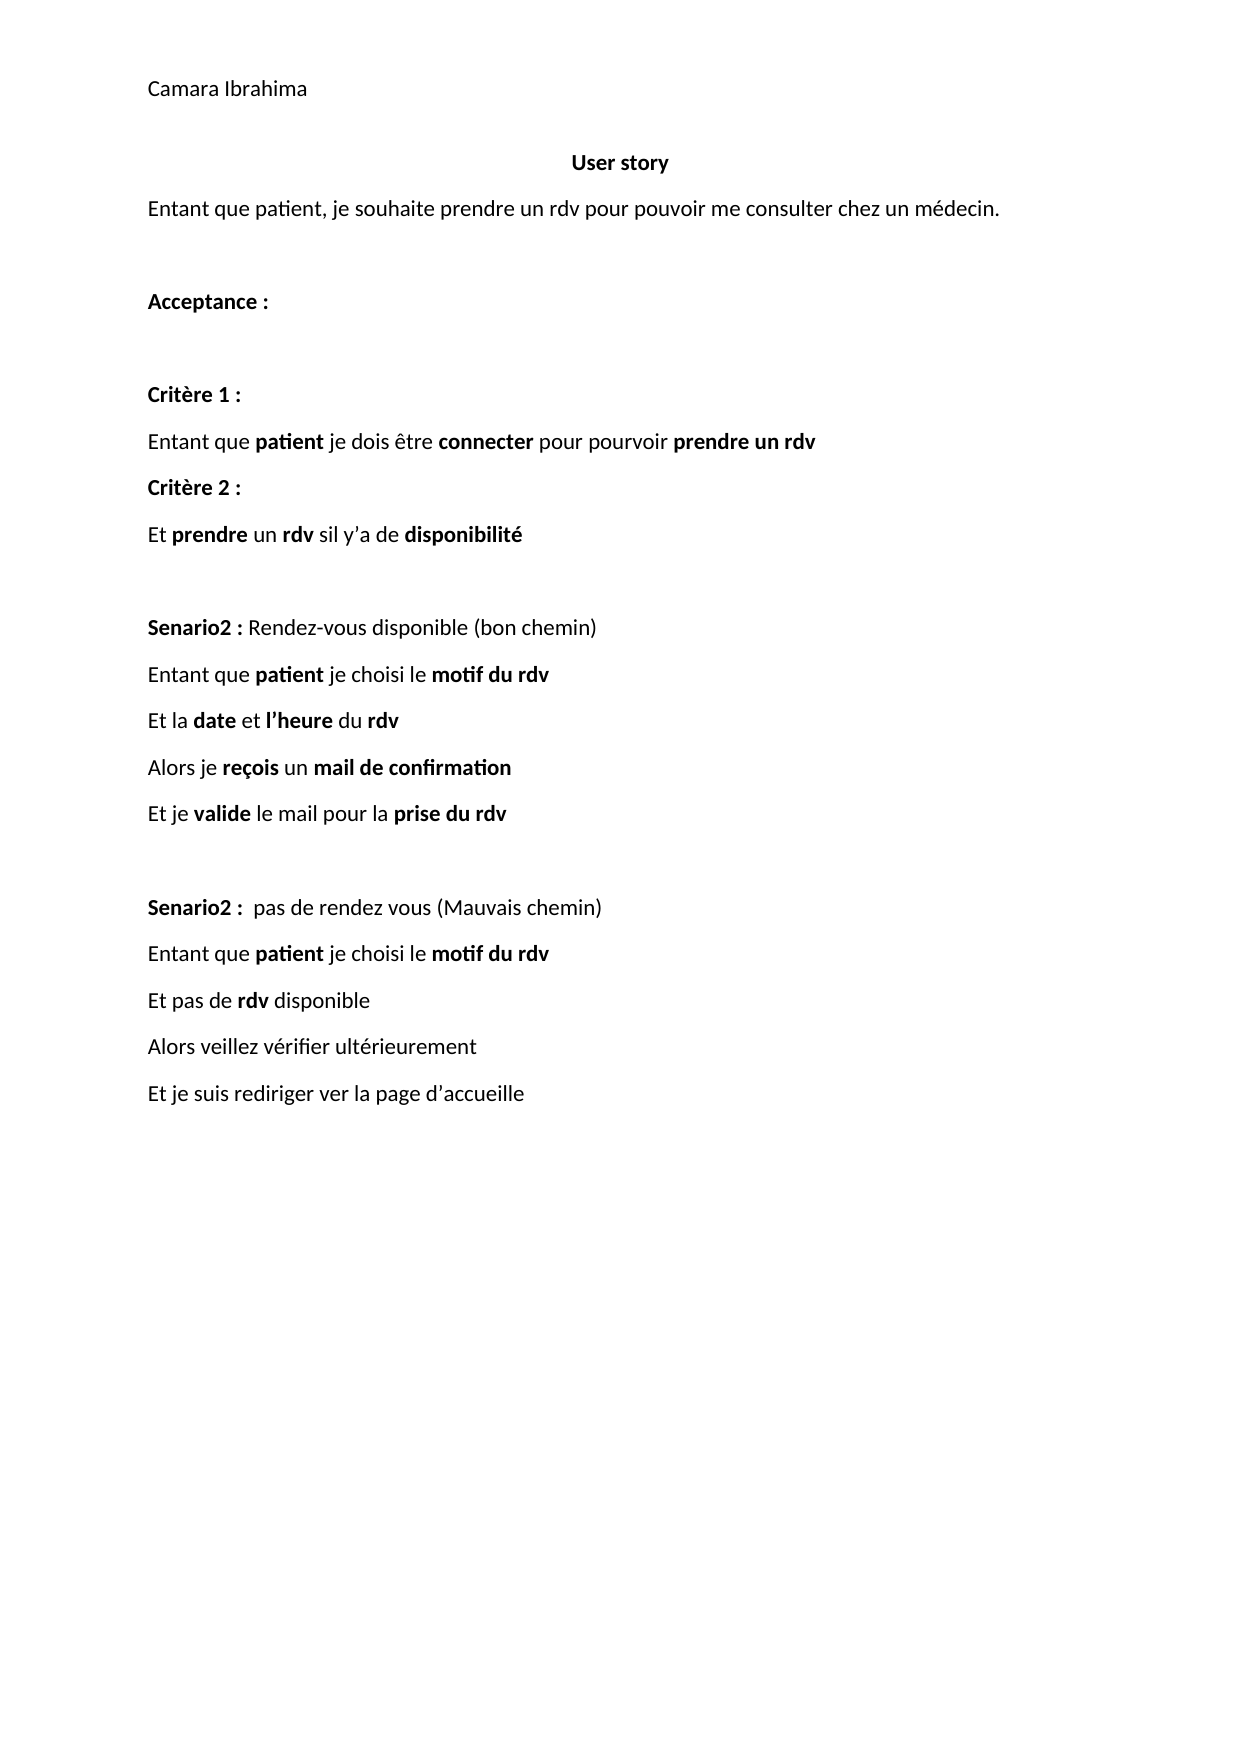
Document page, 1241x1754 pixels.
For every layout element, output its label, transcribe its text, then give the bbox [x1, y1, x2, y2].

text Entant que patient je choisi le motif du rdv [148, 939, 1093, 967]
text Et je suis rediriger ver la page d’accueille [148, 1079, 1093, 1107]
text Alors je reçois un mail de confirmation [148, 753, 1093, 781]
text Et je valide le mail pour la prise du rdv [148, 799, 1093, 827]
text User story [148, 148, 1093, 176]
text Entant que patient, je souhaite prendre un rdv pour pouvoir me consulter chez un médecin. [148, 194, 1093, 222]
text Acceptance : [148, 287, 1093, 315]
text Critère 2 : [148, 473, 1093, 502]
text Et prendre un rdv sil y’a de disponibilité [148, 520, 1093, 548]
text Entant que patient je dois être connecter pour pourvoir prendre un rdv [148, 427, 1093, 455]
text Alors veillez vérifier ultérieurement [148, 1032, 1093, 1060]
text Entant que patient je choisi le motif du rdv [148, 660, 1093, 688]
text Et pas de rdv disponible [148, 986, 1093, 1014]
text Senario2 : Rendez-vous disponible (bon chemin) [148, 613, 1093, 641]
text Et la date et l’heure du rdv [148, 706, 1093, 734]
text Senario2 : pas de rendez vous (Mauvais chemin) [148, 893, 1093, 921]
text Critère 1 : [148, 380, 1093, 408]
